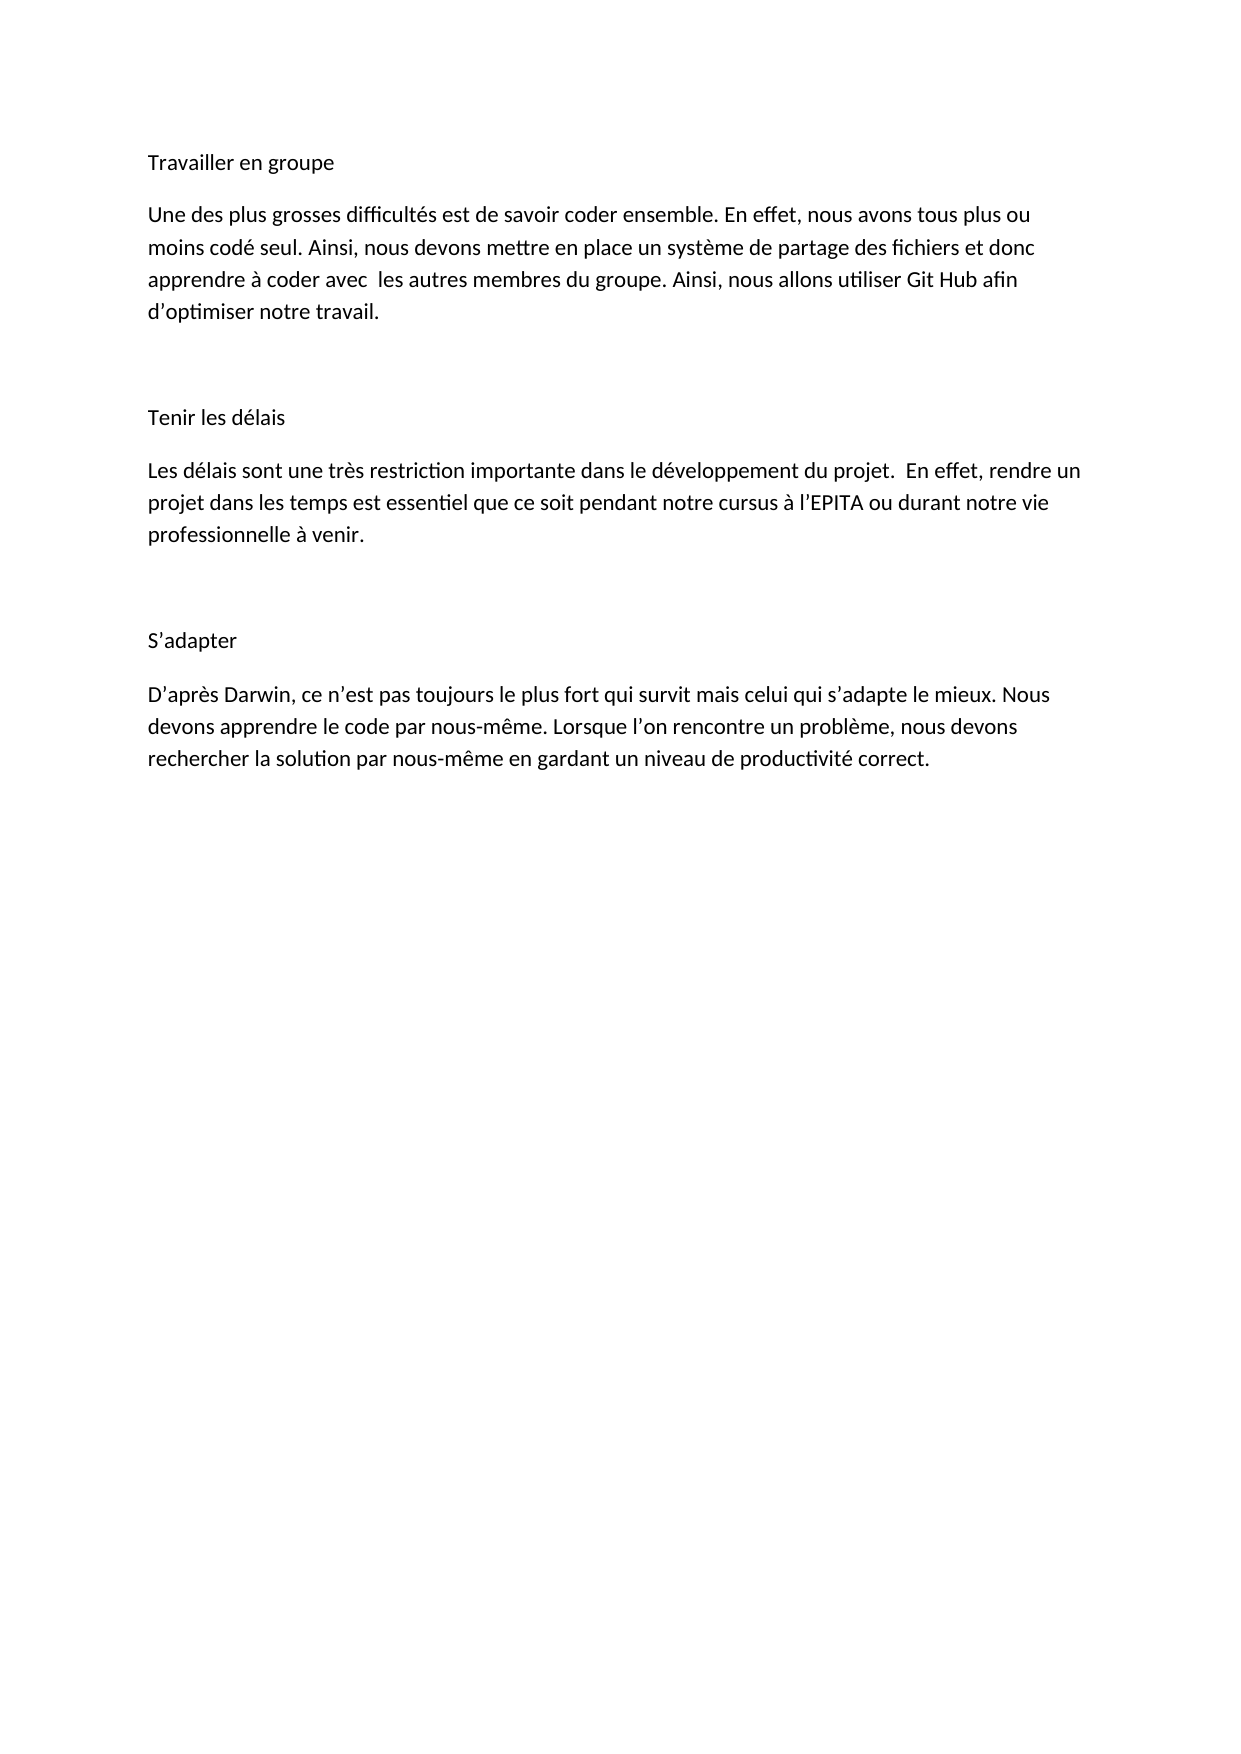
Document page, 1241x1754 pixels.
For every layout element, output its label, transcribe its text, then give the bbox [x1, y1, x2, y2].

text Les délais sont une très restriction importante dans le développement du projet. En effet, rendre un projet dans les temps est essentiel que ce soit pendant notre cursus à l’EPITA ou durant notre vie professionnelle à venir. [148, 456, 1093, 549]
text Une des plus grosses difficultés est de savoir coder ensemble. En effet, nous avons tous plus ou moins codé seul. Ainsi, nous devons mettre en place un système de partage des fichiers et donc apprendre à coder avec les autres membres du groupe. Ainsi, nous allons utiliser Git Hub afin d’optimiser notre travail. [148, 201, 1093, 325]
text Tenir les délais [148, 403, 1093, 431]
text S’adapter [148, 627, 1093, 655]
text D’après Darwin, ce n’est pas toujours le plus fort qui survit mais celui qui s’adapte le mieux. Nous devons apprendre le code par nous-même. Lorsque l’on rencontre un problème, nous devons rechercher la solution par nous-même en gardant un niveau de productivité correct. [148, 680, 1093, 772]
text Travailler en groupe [148, 148, 1093, 176]
